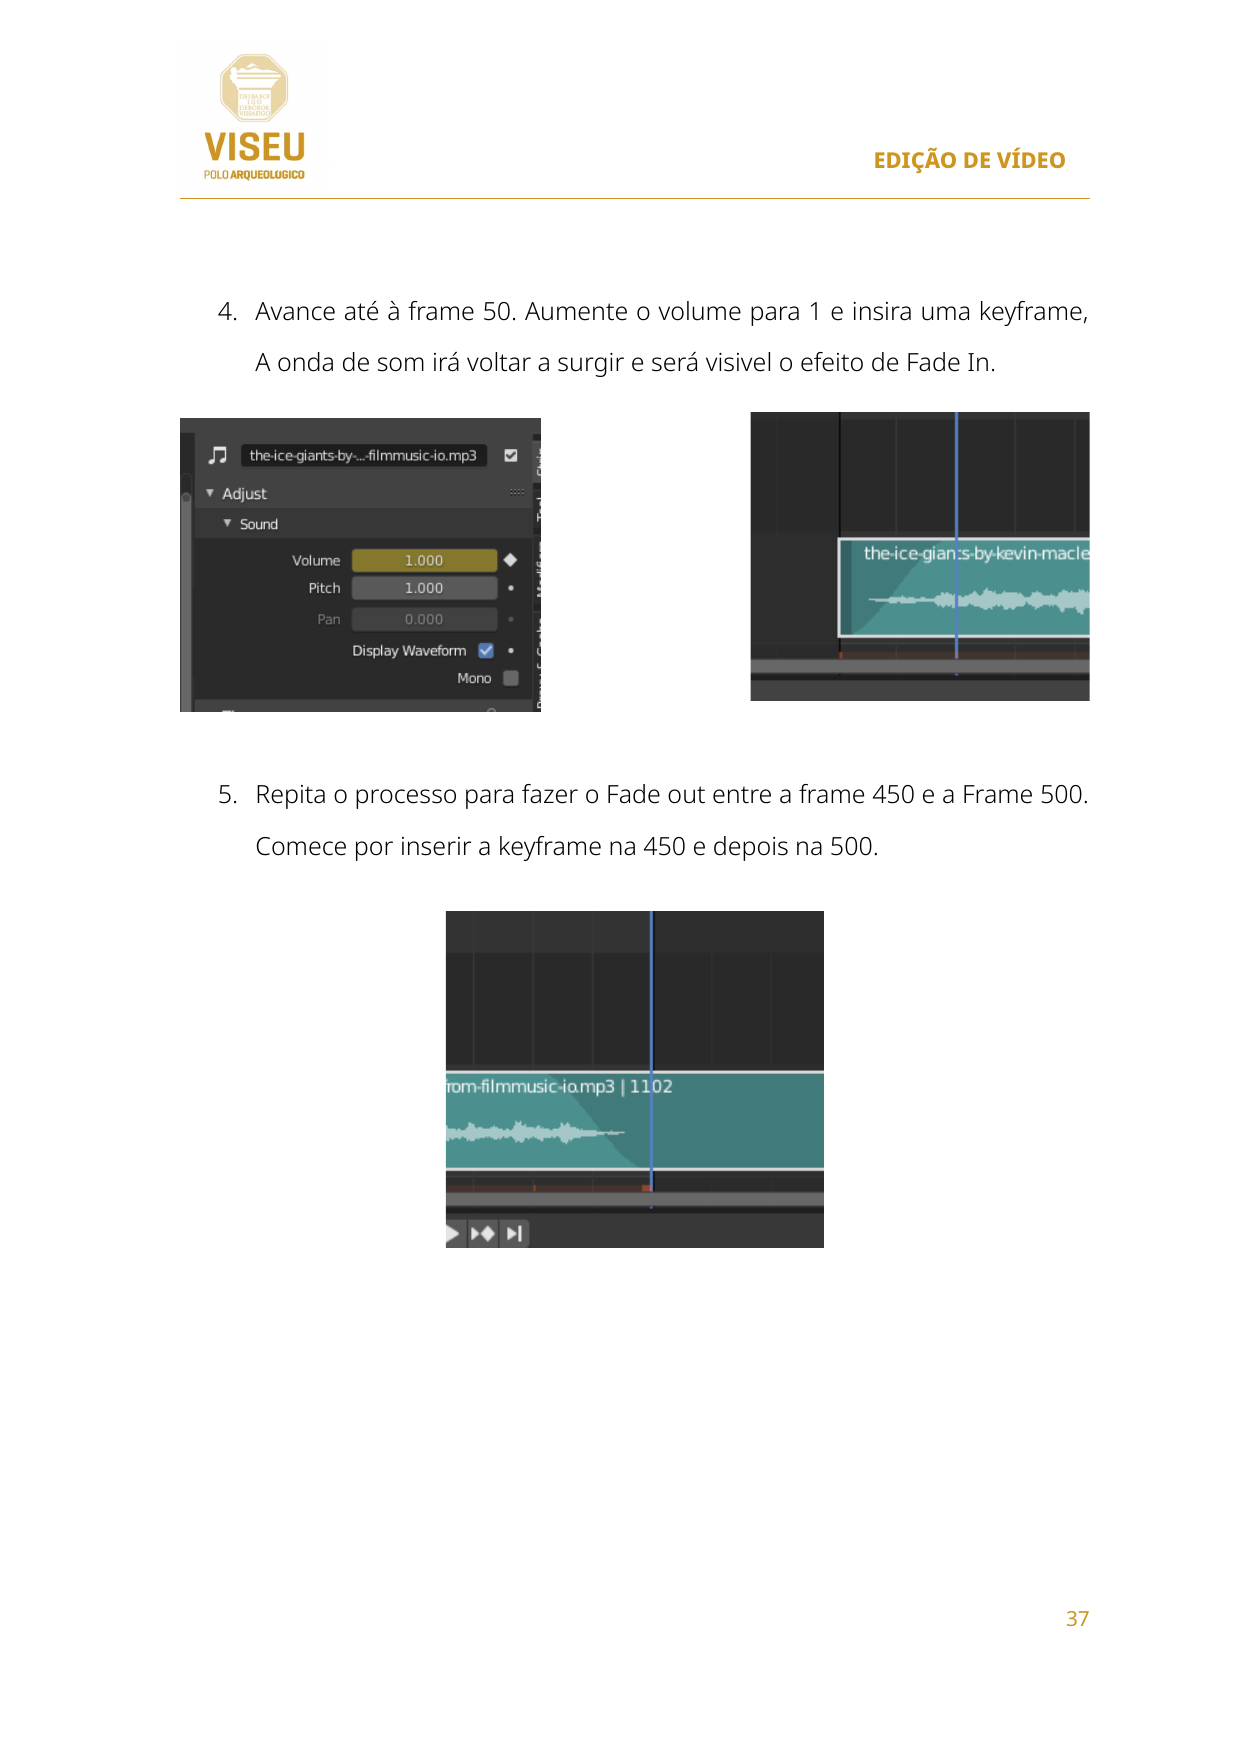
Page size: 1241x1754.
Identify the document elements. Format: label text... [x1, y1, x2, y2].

list Repita o processo para fazer o Fade out entre a frame 450 e a Frame 500. Comece por inserir a keyframe na 450 e depois na 500. [218, 777, 1090, 862]
picture [445, 911, 824, 1248]
list Avance até à frame 50. Aumente o volume para 1 e insira uma keyframe, A onda de som irá voltar a surgir e será visivel o efeito de Fade In. [218, 294, 1090, 379]
picture [180, 418, 541, 712]
picture [750, 412, 1090, 701]
